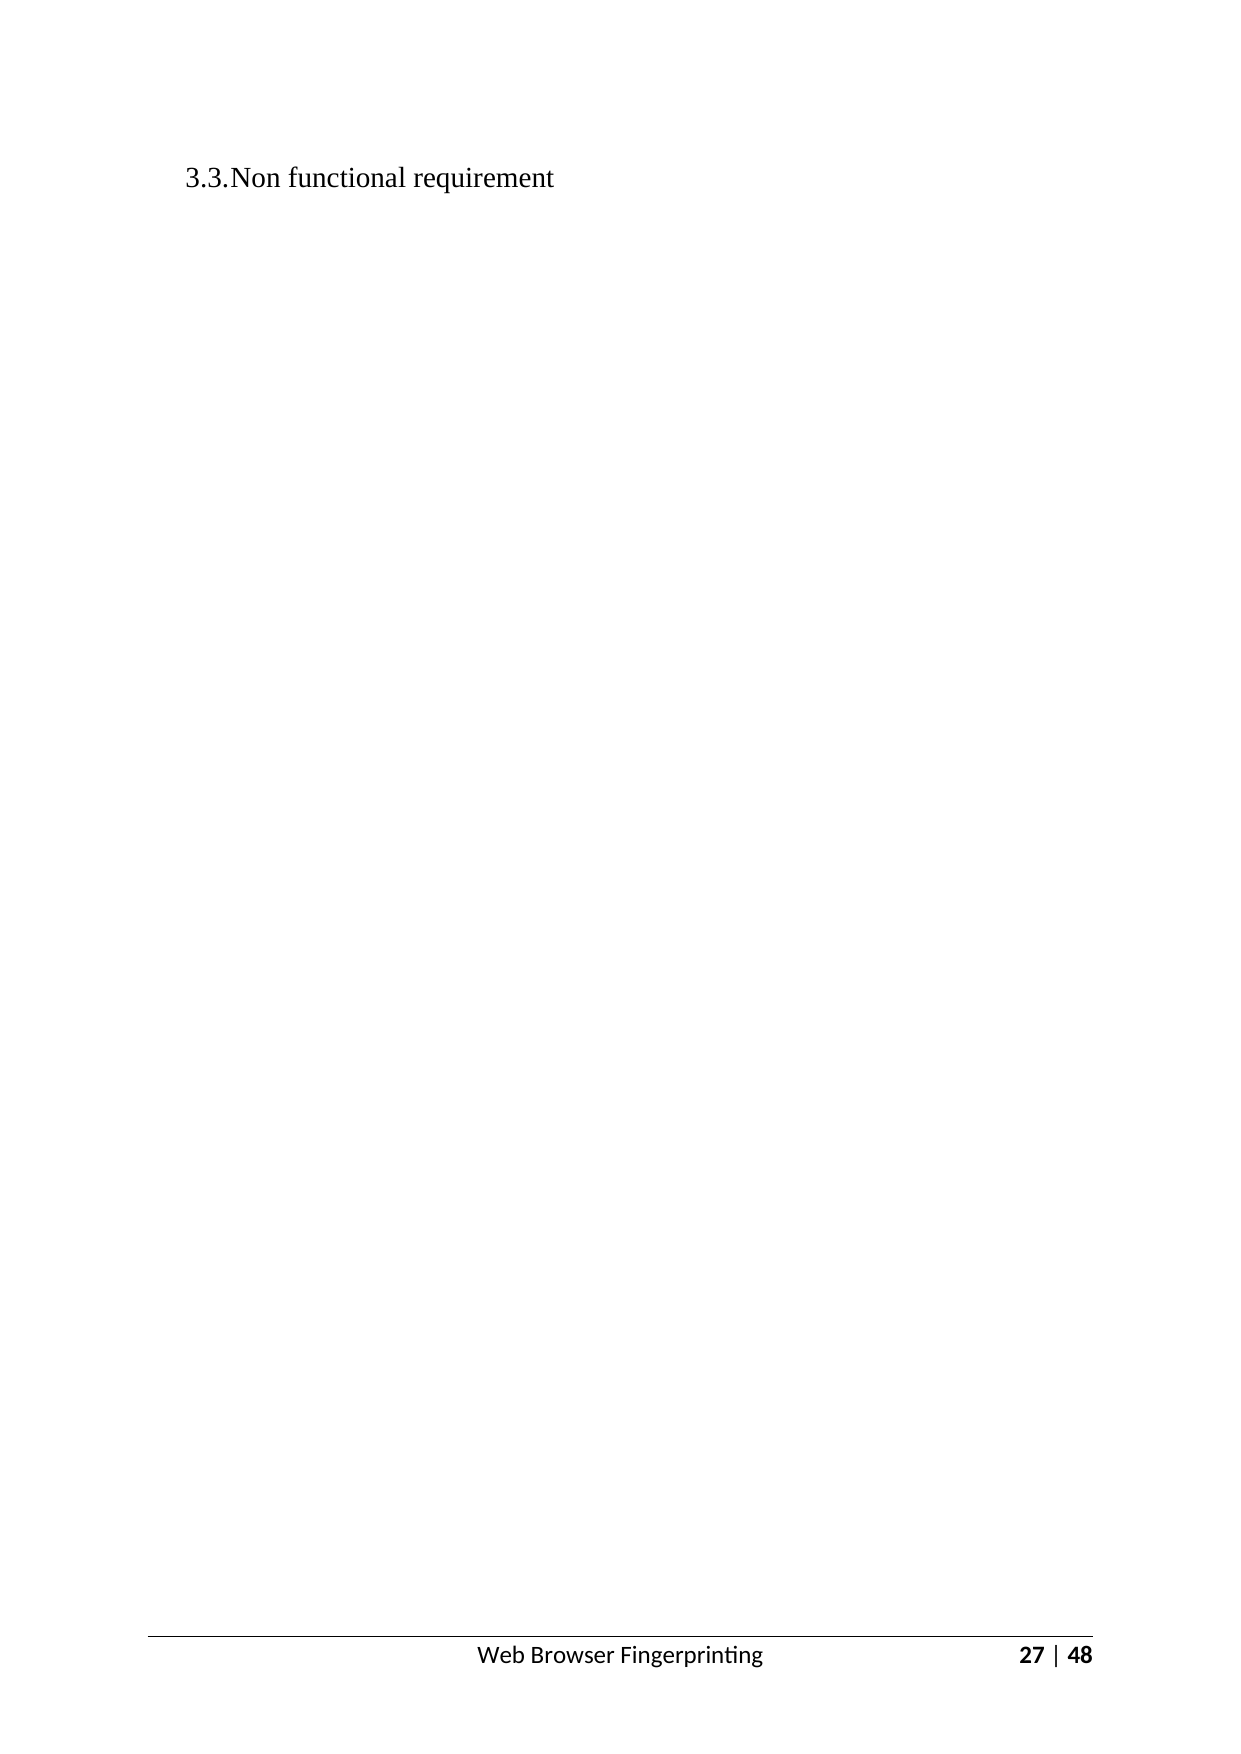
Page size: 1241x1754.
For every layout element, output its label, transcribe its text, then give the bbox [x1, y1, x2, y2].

list Non functional requirement [185, 160, 1093, 193]
